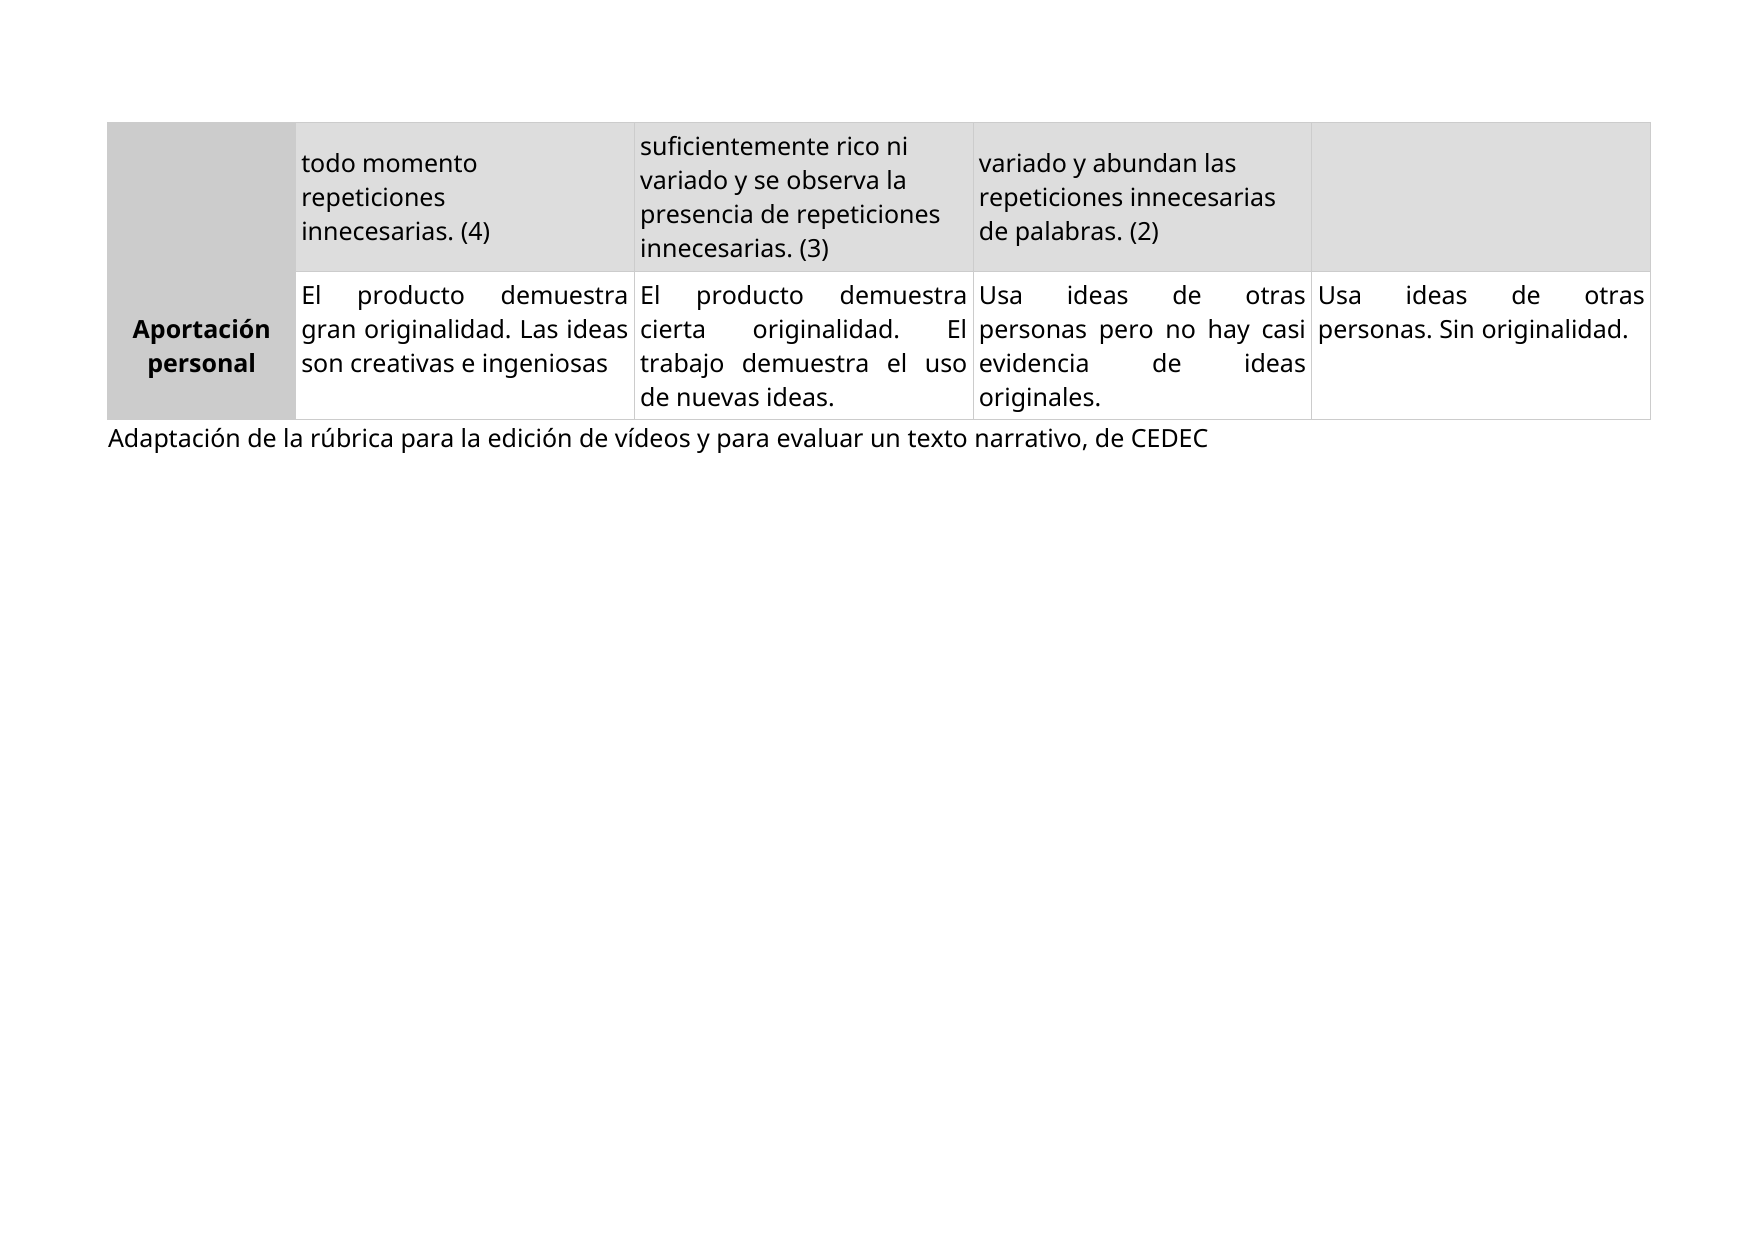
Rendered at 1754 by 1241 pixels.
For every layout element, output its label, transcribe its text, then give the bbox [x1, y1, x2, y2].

text Adaptación de la rúbrica para la edición de vídeos y para evaluar un texto narrativo, de CEDEC [108, 420, 1655, 454]
table_cell suficientemente rico ni variado y se observa la presencia de repeticiones innecesarias. (3) [635, 123, 973, 271]
table_cell Usa ideas de otras personas pero no hay casi evidencia de ideas originales. [974, 272, 1311, 419]
table_cell todo momento repeticiones innecesarias. (4) [296, 123, 634, 271]
table_cell El producto demuestra cierta originalidad. El trabajo demuestra el uso de nuevas ideas. [635, 272, 973, 419]
table_cell Aportación personal [108, 272, 295, 419]
table_cell [108, 123, 295, 271]
table_cell El producto demuestra gran originalidad. Las ideas son creativas e ingeniosas [296, 272, 634, 419]
table_cell Usa ideas de otras personas. Sin originalidad. [1312, 272, 1650, 419]
table_cell [1312, 123, 1650, 271]
table_cell variado y abundan las repeticiones innecesarias de palabras. (2) [974, 123, 1311, 271]
